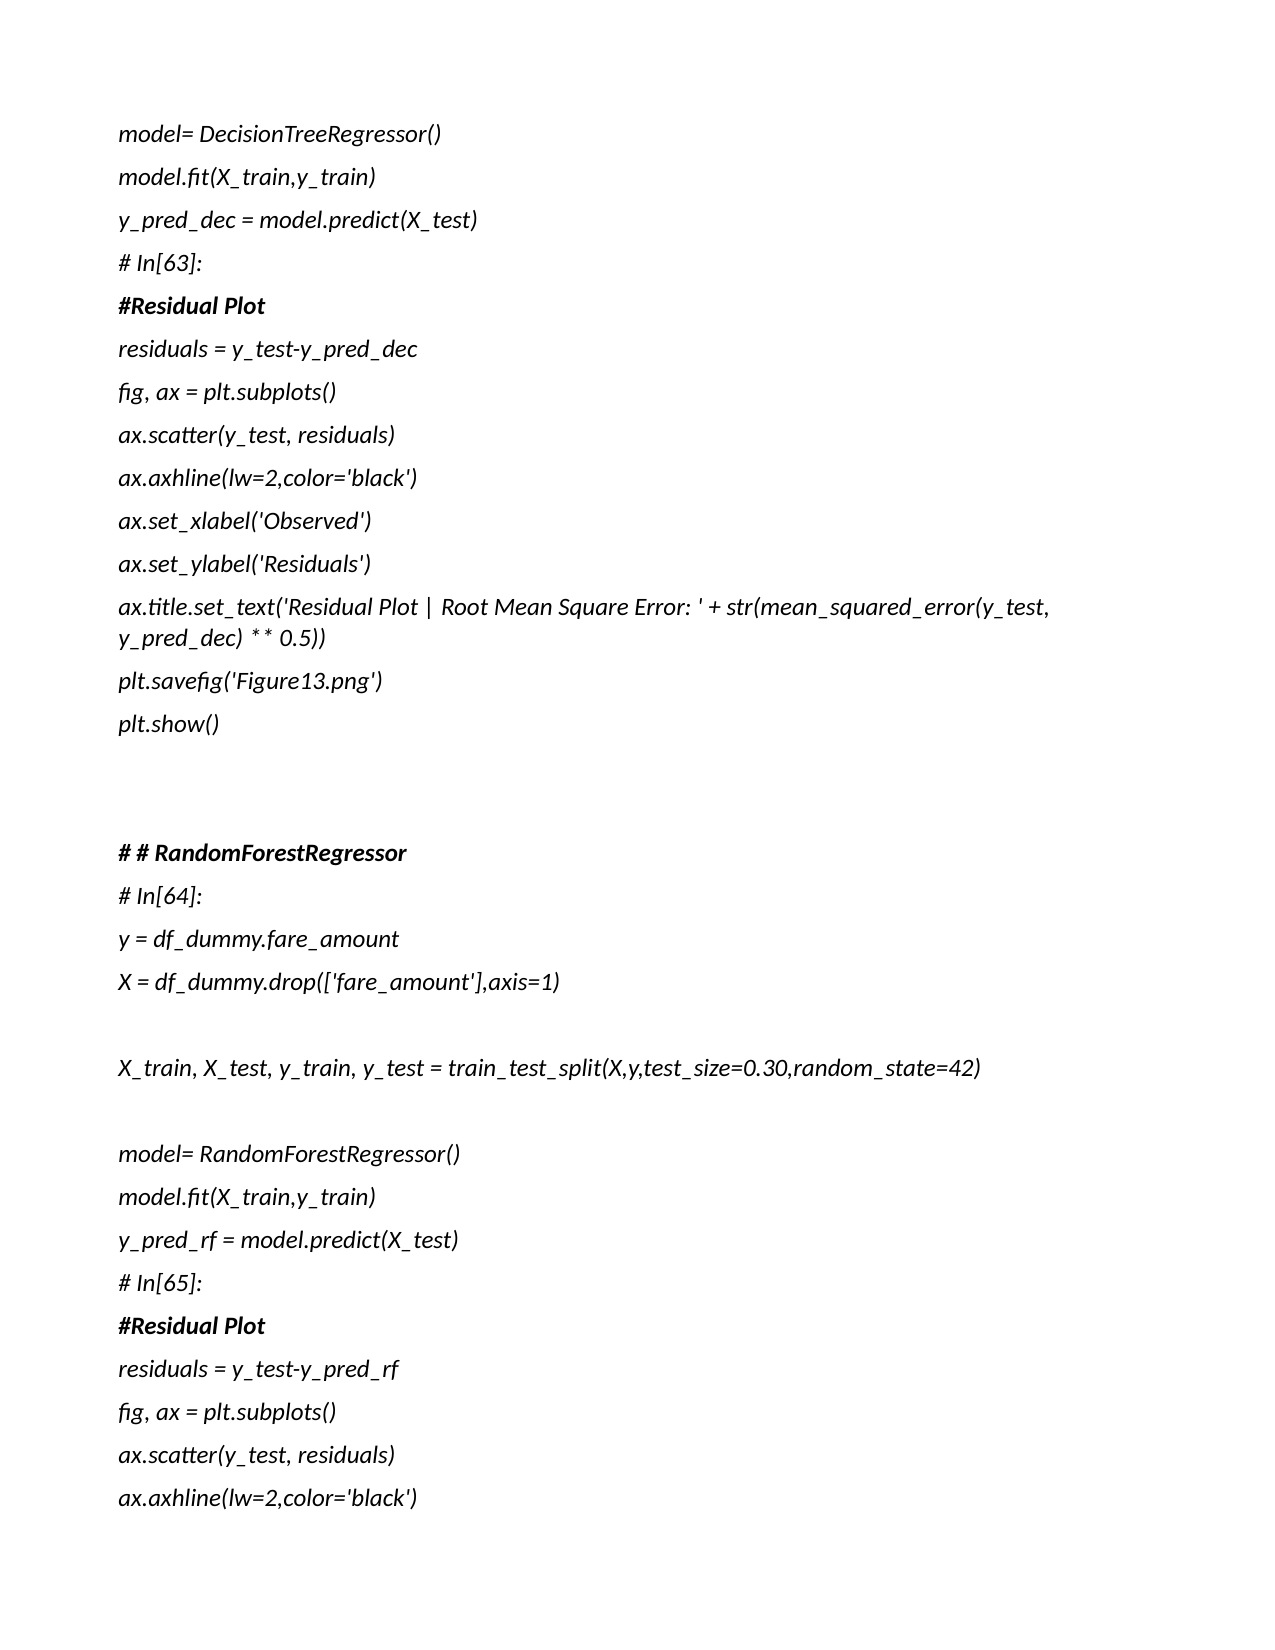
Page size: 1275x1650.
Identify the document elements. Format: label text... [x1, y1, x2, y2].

text ax.axhline(lw=2,color='black') [118, 1482, 1157, 1513]
text plt.show() [118, 708, 1157, 738]
text ax.axhline(lw=2,color='black') [118, 462, 1157, 493]
text #Residual Plot [118, 290, 1157, 321]
text y = df_dummy.fare_amount [118, 923, 1157, 953]
text ax.title.set_text('Residual Plot | Root Mean Square Error: ' + str(mean_squared_error(y_test, y_pred_dec) ** 0.5)) [118, 591, 1157, 652]
text ax.scatter(y_test, residuals) [118, 419, 1157, 450]
text residuals = y_test-y_pred_rf [118, 1353, 1157, 1384]
text ax.scatter(y_test, residuals) [118, 1439, 1157, 1470]
text y_pred_dec = model.predict(X_test) [118, 204, 1157, 235]
text fig, ax = plt.subplots() [118, 376, 1157, 407]
text # In[64]: [118, 880, 1157, 911]
text plt.savefig('Figure13.png') [118, 665, 1157, 695]
text model.fit(X_train,y_train) [118, 1181, 1157, 1212]
text X = df_dummy.drop(['fare_amount'],axis=1) [118, 966, 1157, 997]
text # In[63]: [118, 247, 1157, 278]
text #Residual Plot [118, 1310, 1157, 1341]
text residuals = y_test-y_pred_dec [118, 333, 1157, 364]
text ax.set_ylabel('Residuals') [118, 548, 1157, 579]
text fig, ax = plt.subplots() [118, 1396, 1157, 1427]
text # In[65]: [118, 1267, 1157, 1298]
text model= RandomForestRegressor() [118, 1138, 1157, 1169]
text X_train, X_test, y_train, y_test = train_test_split(X,y,test_size=0.30,random_state=42) [118, 1052, 1157, 1083]
text model= DecisionTreeRegressor() [118, 118, 1157, 149]
text model.fit(X_train,y_train) [118, 161, 1157, 192]
text y_pred_rf = model.predict(X_test) [118, 1224, 1157, 1255]
text ax.set_xlabel('Observed') [118, 505, 1157, 536]
text # # RandomForestRegressor [118, 837, 1157, 867]
